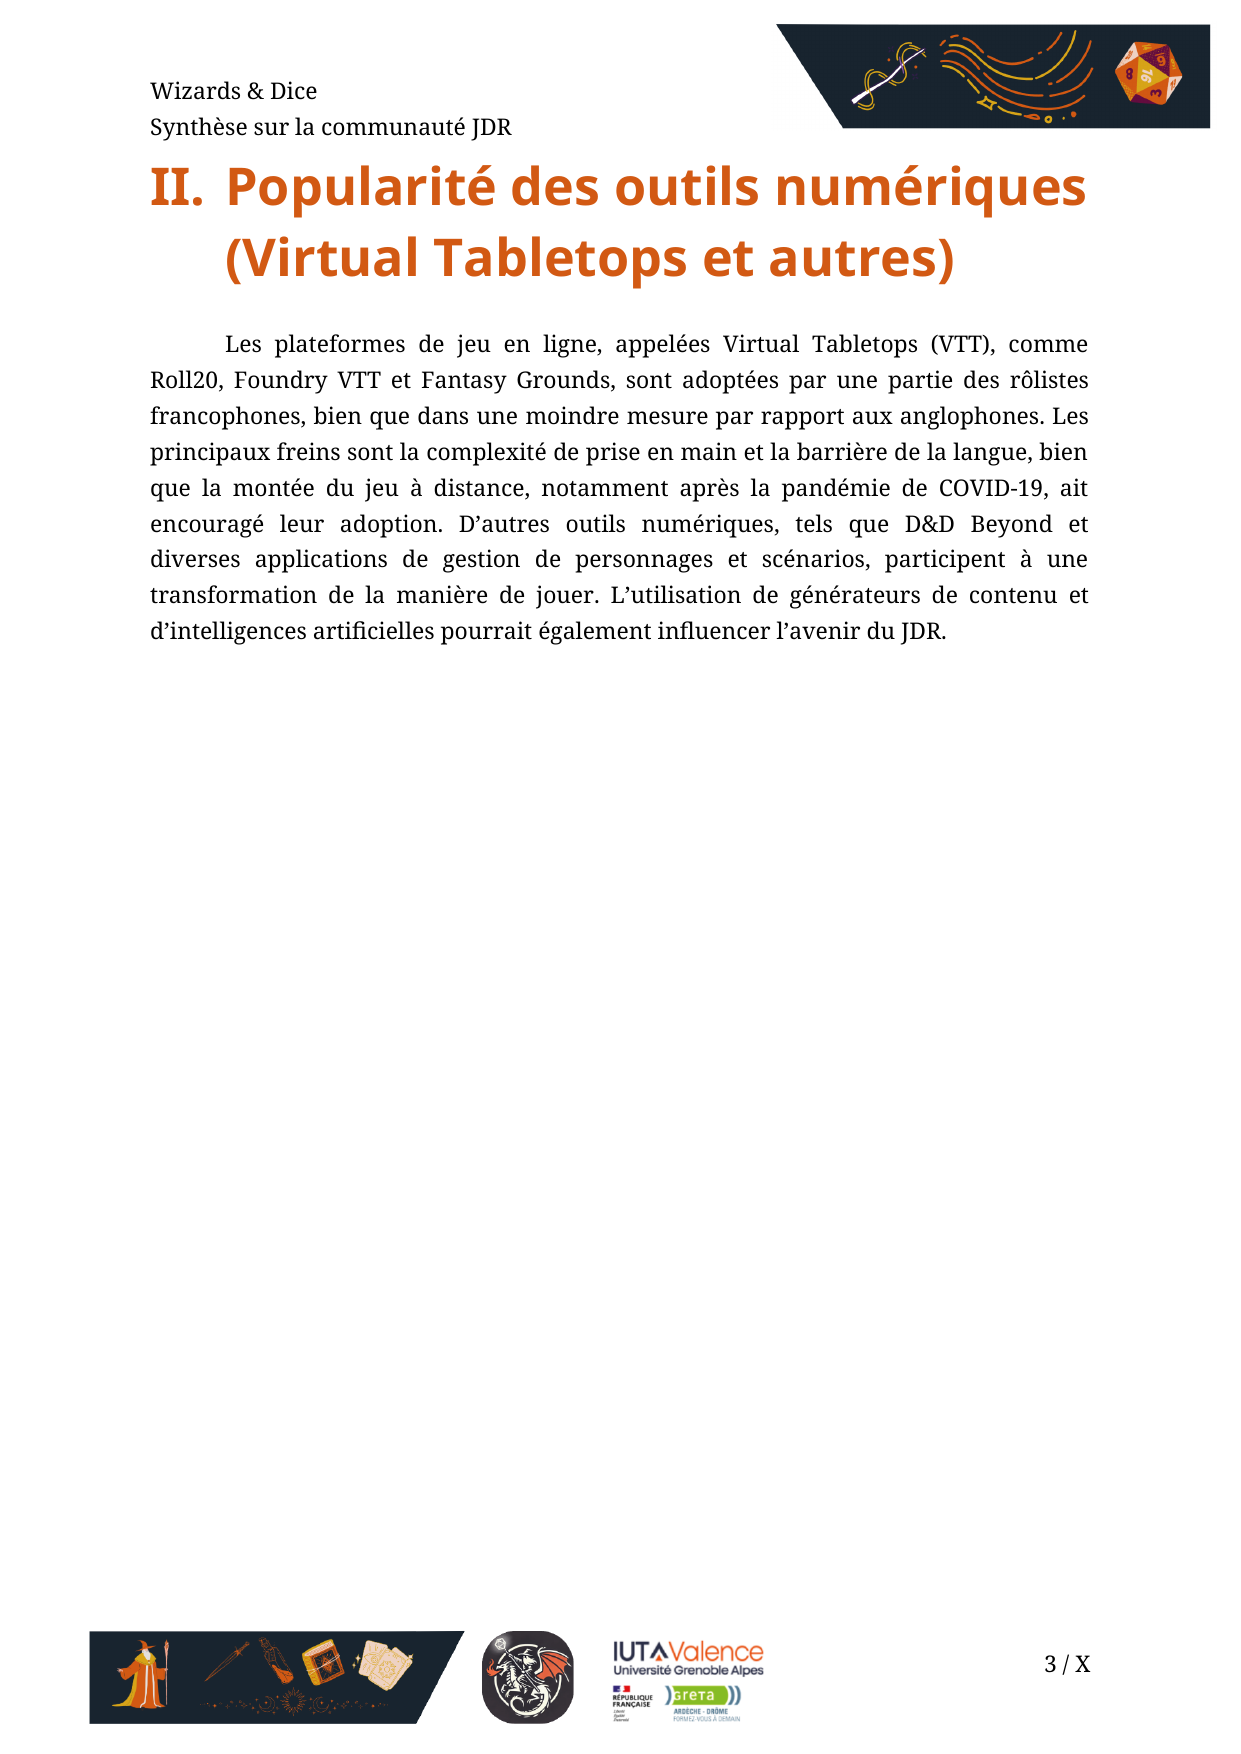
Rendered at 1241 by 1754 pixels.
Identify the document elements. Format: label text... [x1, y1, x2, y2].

text Les plateformes de jeu en ligne, appelées Virtual Tabletops (VTT), comme Roll20, Foundry VTT et Fantasy Grounds, sont adoptées par une partie des rôlistes francophones, bien que dans une moindre mesure par rapport aux anglophones. Les principaux freins sont la complexité de prise en main et la barrière de la langue, bien que la montée du jeu à distance, notamment après la pandémie de COVID-19, ait encouragé leur adoption. D’autres outils numériques, tels que D&D Beyond et diverses applications de gestion de personnages et scénarios, participent à une transformation de la manière de jouer. L’utilisation de générateurs de contenu et d’intelligences artificielles pourrait également influencer l’avenir du JDR. [150, 328, 1090, 647]
picture [771, 21, 1218, 131]
picture [81, 1620, 788, 1733]
subtitle Popularité des outils numériques (Virtual Tabletops et autres) [150, 150, 1090, 292]
